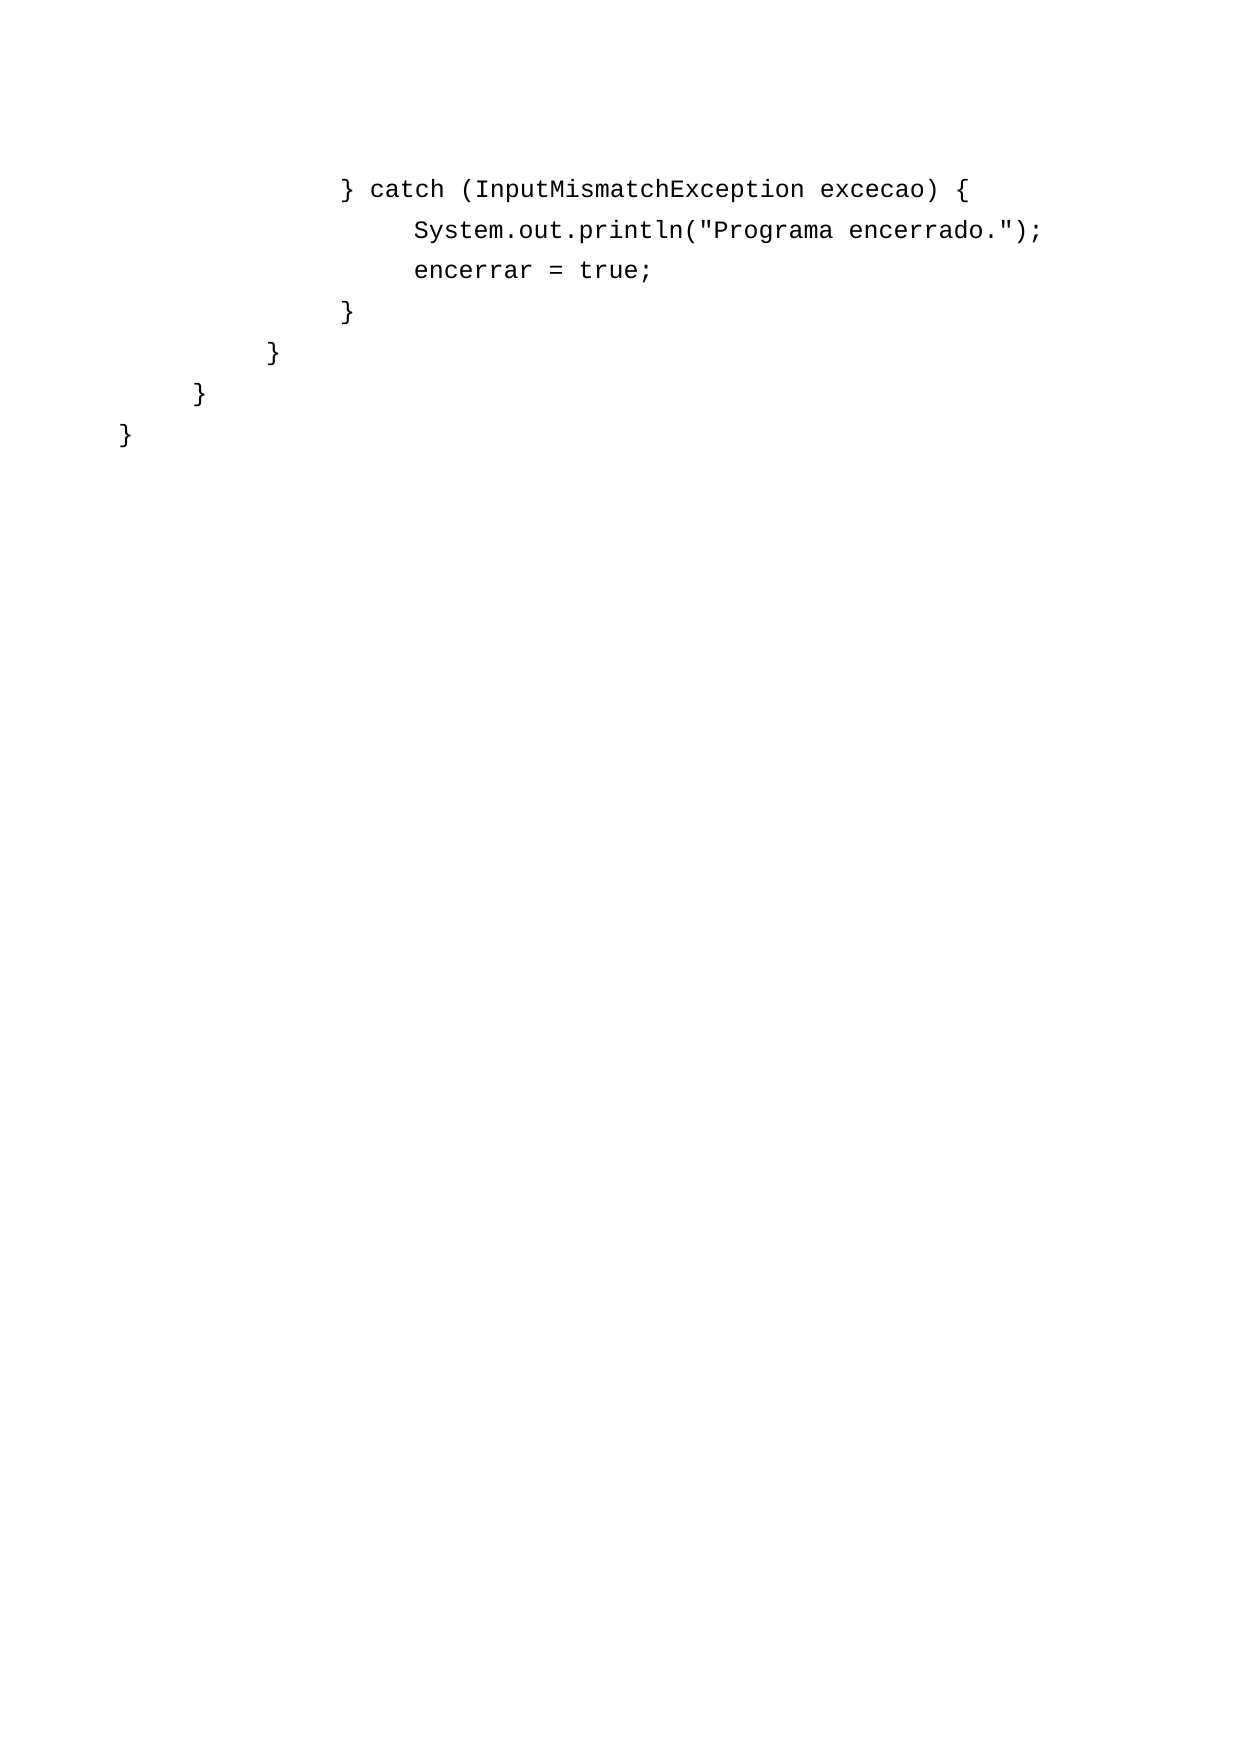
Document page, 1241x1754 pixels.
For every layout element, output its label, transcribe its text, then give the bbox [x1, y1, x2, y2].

text System.out.println("Programa encerrado."); [118, 217, 1122, 246]
text encerrar = true; [118, 258, 1122, 286]
text } [118, 381, 1122, 409]
text } [118, 340, 1122, 368]
text } catch (InputMismatchException excecao) { [118, 176, 1122, 205]
text } [118, 299, 1122, 327]
text } [118, 421, 1122, 450]
